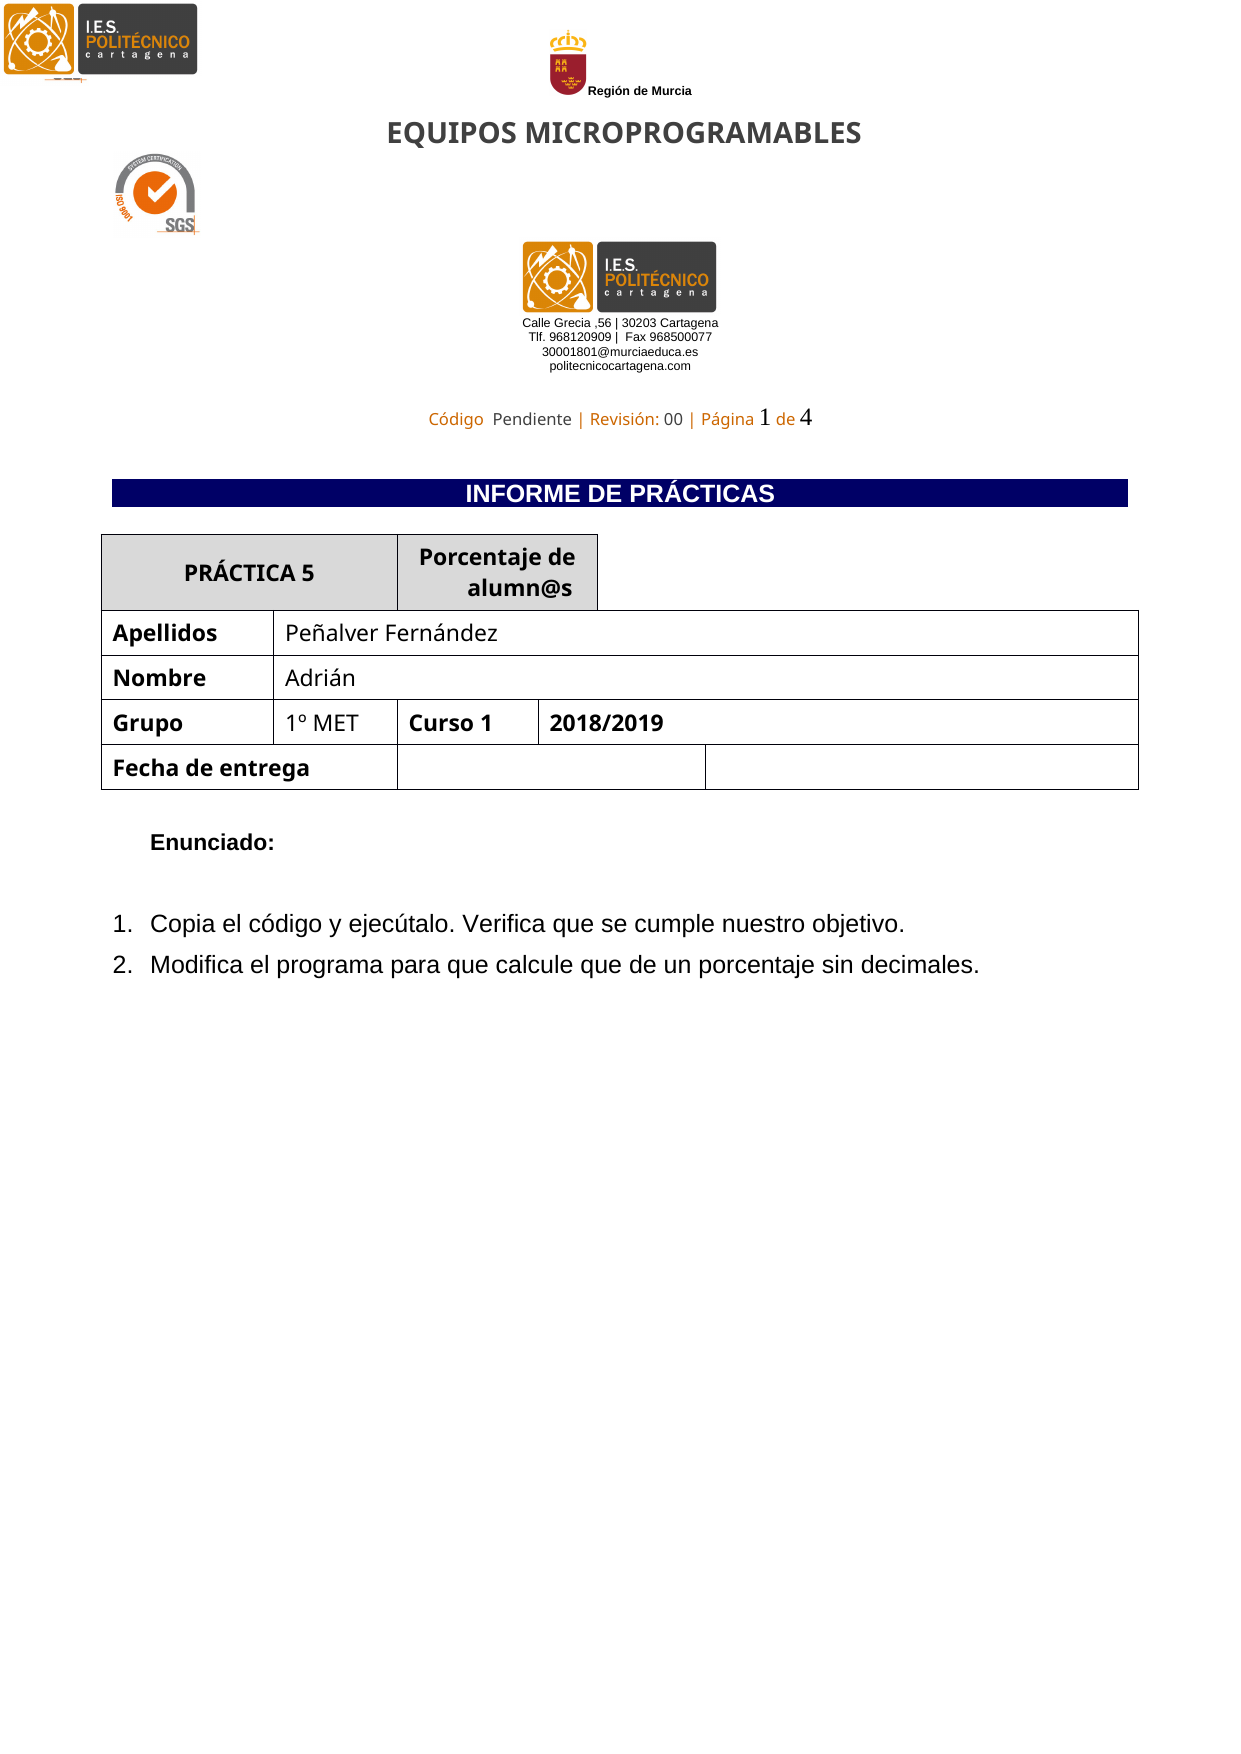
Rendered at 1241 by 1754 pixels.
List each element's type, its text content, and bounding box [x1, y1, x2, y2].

picture [112, 151, 202, 238]
table_header Porcentaje de alumn@s [398, 535, 597, 610]
table_cell Grupo [102, 700, 273, 744]
text INFORME DE PRÁCTICAS [112, 479, 1128, 507]
table_cell Adrián [274, 656, 1138, 699]
picture [519, 237, 721, 316]
list Modifica el programa para que calcule que de un porcentaje sin decimales. [112, 950, 1128, 979]
table_cell 2018/2019 [539, 700, 1138, 744]
table_cell 1º MET [274, 700, 397, 744]
list Copia el código y ejecútalo. Verifica que se cumple nuestro objetivo. [112, 909, 1128, 938]
picture [0, 0, 202, 86]
table_cell Fecha de entrega [102, 745, 397, 789]
table_cell Apellidos [102, 611, 273, 654]
table_header PRÁCTICA 5 [102, 535, 397, 610]
table_cell Nombre [102, 656, 273, 699]
table_cell [398, 745, 705, 789]
table_cell [706, 745, 1138, 789]
table_cell Peñalver Fernández [274, 611, 1138, 654]
text Enunciado: [150, 829, 1128, 855]
table_cell Curso 1 [398, 700, 538, 744]
